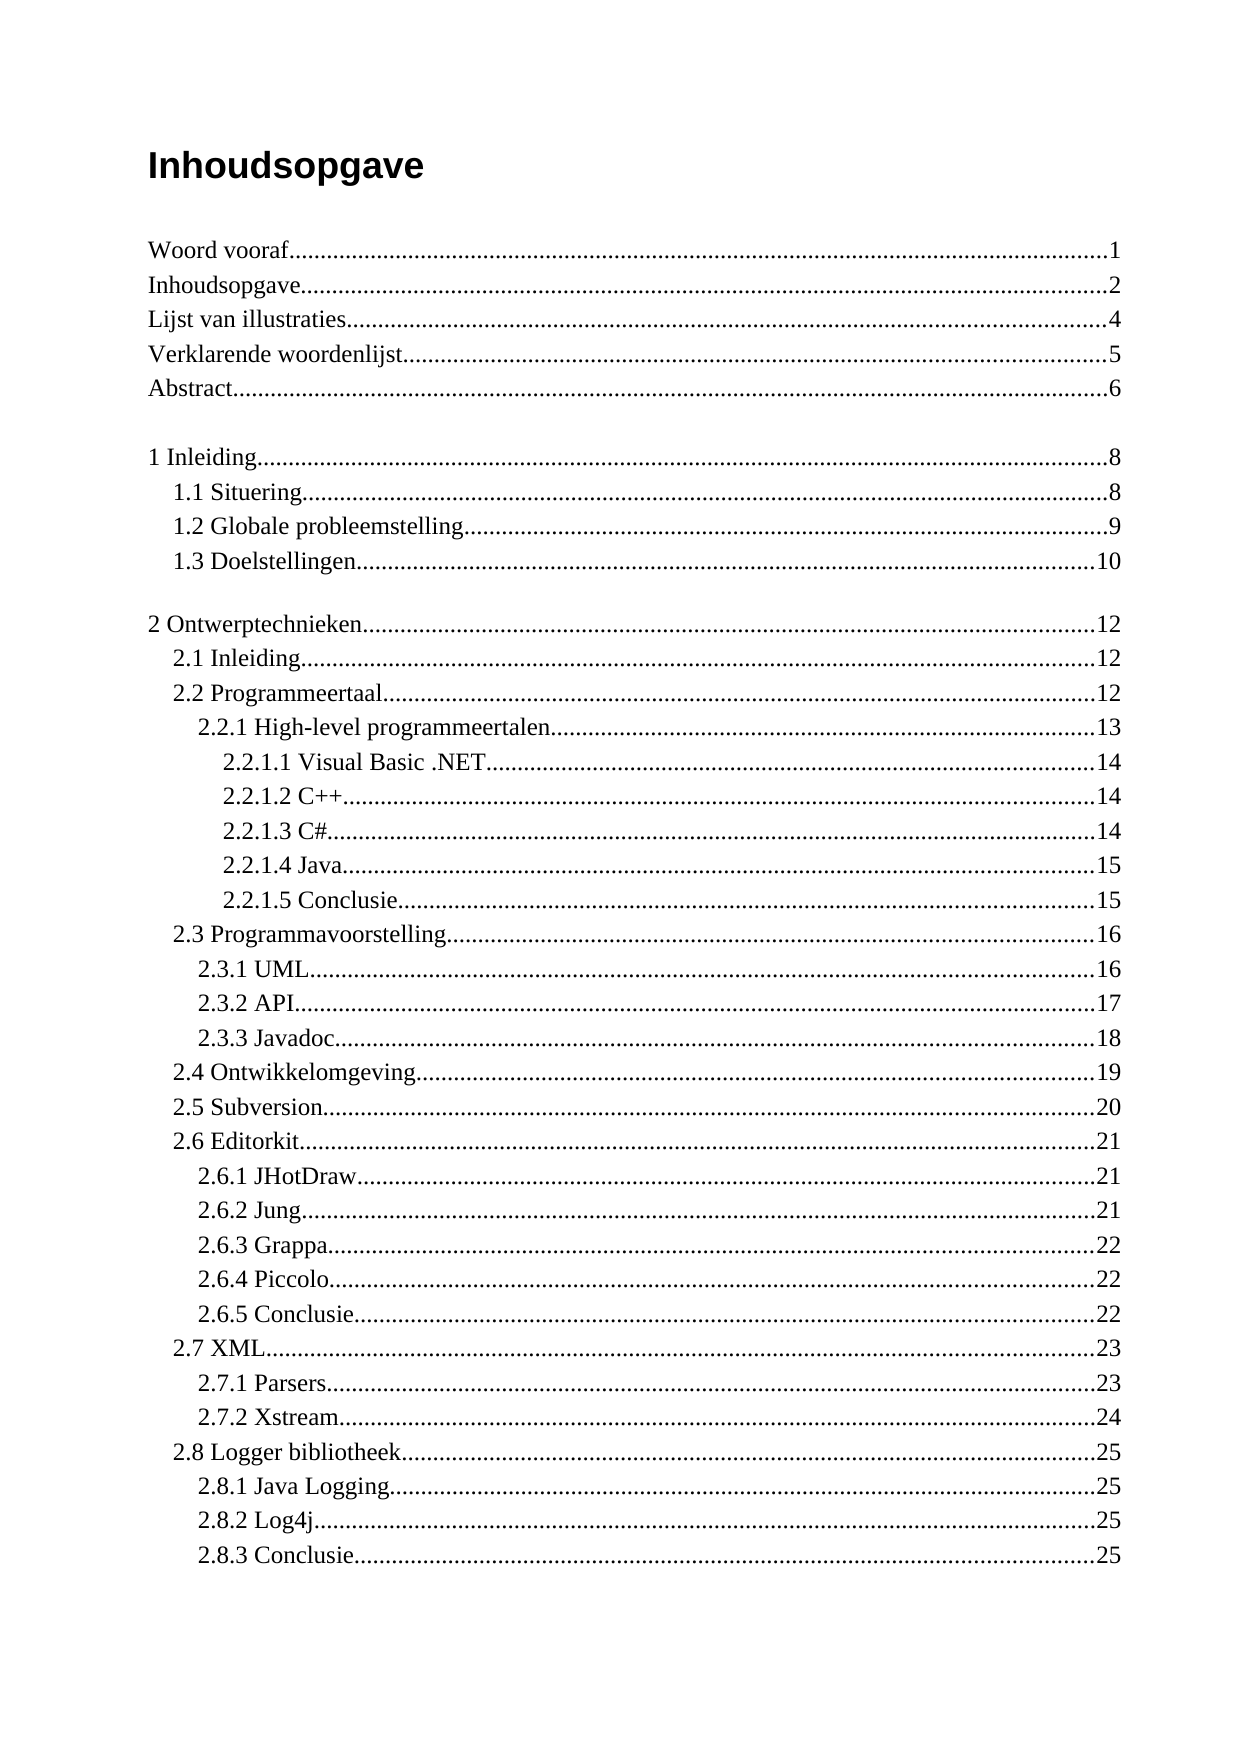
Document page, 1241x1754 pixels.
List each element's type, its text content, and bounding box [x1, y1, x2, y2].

text 2.2.1.2 C++ 14 [223, 781, 1122, 810]
text 2.3 Programmavoorstelling 16 [173, 919, 1122, 948]
text 2.2.1 High-level programmeertalen 13 [198, 712, 1122, 741]
text 2.8.3 Conclusie 25 [198, 1540, 1122, 1569]
text Abstract 6 [148, 373, 1122, 402]
text 2.2.1.5 Conclusie 15 [223, 885, 1122, 914]
text 2.4 Ontwikkelomgeving 19 [173, 1057, 1122, 1086]
text 2.2.1.1 Visual Basic .NET 14 [223, 747, 1122, 776]
text 2.5 Subversion 20 [173, 1092, 1122, 1121]
text 2.2.1.3 C# 14 [223, 816, 1122, 845]
text Lijst van illustraties 4 [148, 304, 1122, 333]
text Woord vooraf 1 [148, 236, 1122, 264]
text Inhoudsopgave [148, 143, 1122, 186]
text 2.6.1 JHotDraw 21 [198, 1161, 1122, 1189]
text 2.7 XML 23 [173, 1333, 1122, 1362]
text 2.1 Inleiding 12 [173, 643, 1122, 672]
text 2.6.5 Conclusie 22 [198, 1299, 1122, 1327]
text 2.3.1 UML 16 [198, 954, 1122, 983]
text 1.2 Globale probleemstelling 9 [173, 511, 1122, 540]
text 2.3.3 Javadoc 18 [198, 1023, 1122, 1052]
text 2.6.3 Grappa 22 [198, 1230, 1122, 1258]
text Inhoudsopgave 2 [148, 270, 1122, 299]
text Verklarende woordenlijst 5 [148, 339, 1122, 368]
text 2.8.1 Java Logging 25 [198, 1471, 1122, 1500]
text 2.8 Logger bibliotheek 25 [173, 1437, 1122, 1465]
text 1 Inleiding 8 [148, 442, 1122, 471]
text 2.8.2 Log4j 25 [198, 1506, 1122, 1534]
text 1.1 Situering 8 [173, 477, 1122, 506]
text 2 Ontwerptechnieken 12 [148, 609, 1122, 638]
text 2.6 Editorkit 21 [173, 1126, 1122, 1155]
text 2.3.2 API 17 [198, 988, 1122, 1017]
text 2.7.2 Xstream 24 [198, 1402, 1122, 1431]
text 2.7.1 Parsers 23 [198, 1368, 1122, 1396]
text 1.3 Doelstellingen 10 [173, 546, 1122, 574]
text 2.6.4 Piccolo 22 [198, 1264, 1122, 1293]
text 2.2.1.4 Java 15 [223, 850, 1122, 879]
text 2.2 Programmeertaal 12 [173, 678, 1122, 707]
text 2.6.2 Jung 21 [198, 1195, 1122, 1224]
